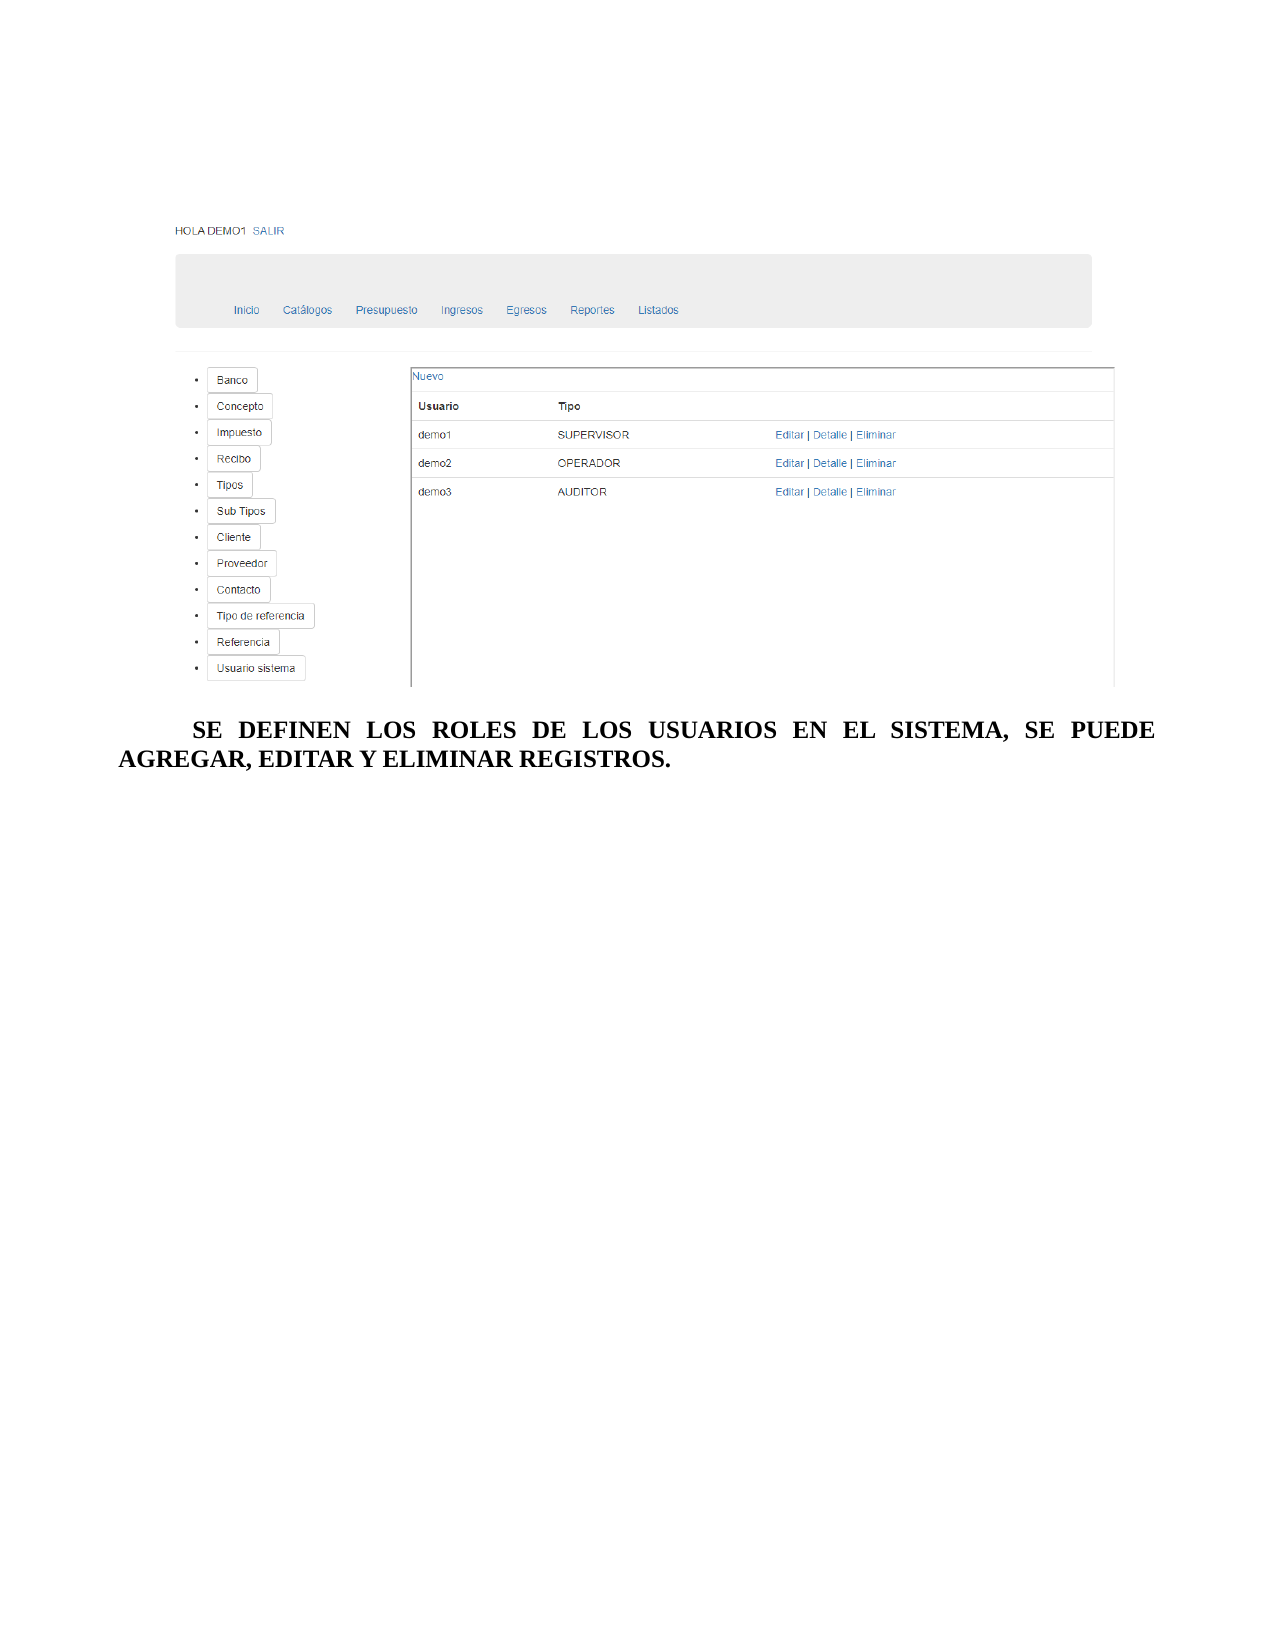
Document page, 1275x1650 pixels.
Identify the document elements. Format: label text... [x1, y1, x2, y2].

text SE DEFINEN LOS ROLES DE LOS USUARIOS EN EL SISTEMA, SE PUEDE AGREGAR, EDITAR Y ELIMINAR REGISTROS. [118, 716, 1157, 773]
picture [143, 204, 1132, 687]
